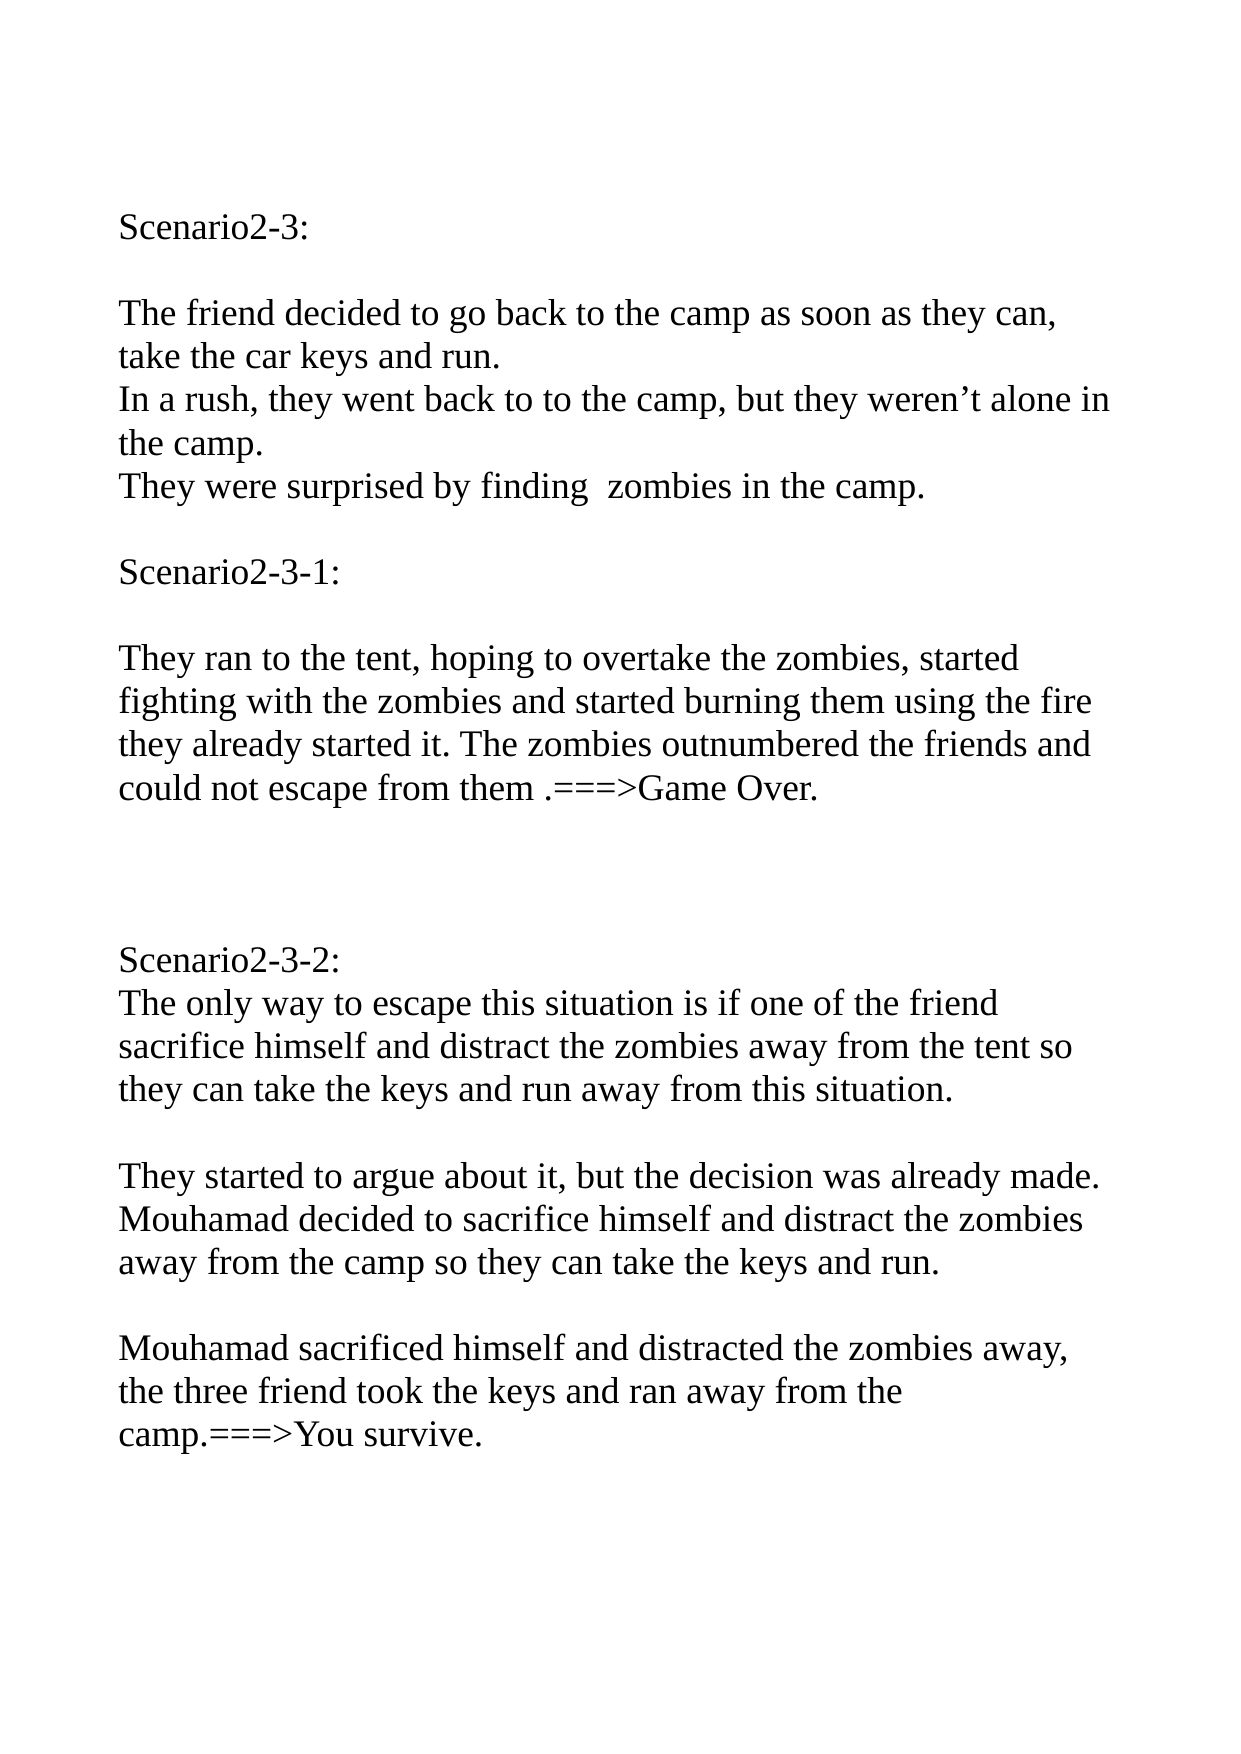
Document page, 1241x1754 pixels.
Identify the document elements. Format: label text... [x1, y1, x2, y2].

text The friend decided to go back to the camp as soon as they can, take the car keys and run. [118, 291, 1122, 377]
text They ran to the tent, hoping to overtake the zombies, started fighting with the zombies and started burning them using the fire they already started it. The zombies outnumbered the friends and could not escape from them .===>Game Over. [118, 636, 1122, 808]
text In a rush, they went back to to the camp, but they weren’t alone in the camp. [118, 377, 1122, 463]
text Mouhamad sacrificed himself and distracted the zombies away, the three friend took the keys and ran away from the camp.===>You survive. [118, 1326, 1122, 1455]
text Scenario2-3: [118, 204, 1122, 247]
text They were surprised by finding zombies in the camp. [118, 463, 1122, 506]
text Scenario2-3-1: [118, 549, 1122, 592]
text Mouhamad decided to sacrifice himself and distract the zombies away from the camp so they can take the keys and run. [118, 1196, 1122, 1282]
text Scenario2-3-2: [118, 937, 1122, 981]
text The only way to escape this situation is if one of the friend sacrifice himself and distract the zombies away from the tent so they can take the keys and run away from this situation. [118, 981, 1122, 1110]
text They started to argue about it, but the decision was already made. [118, 1153, 1122, 1196]
